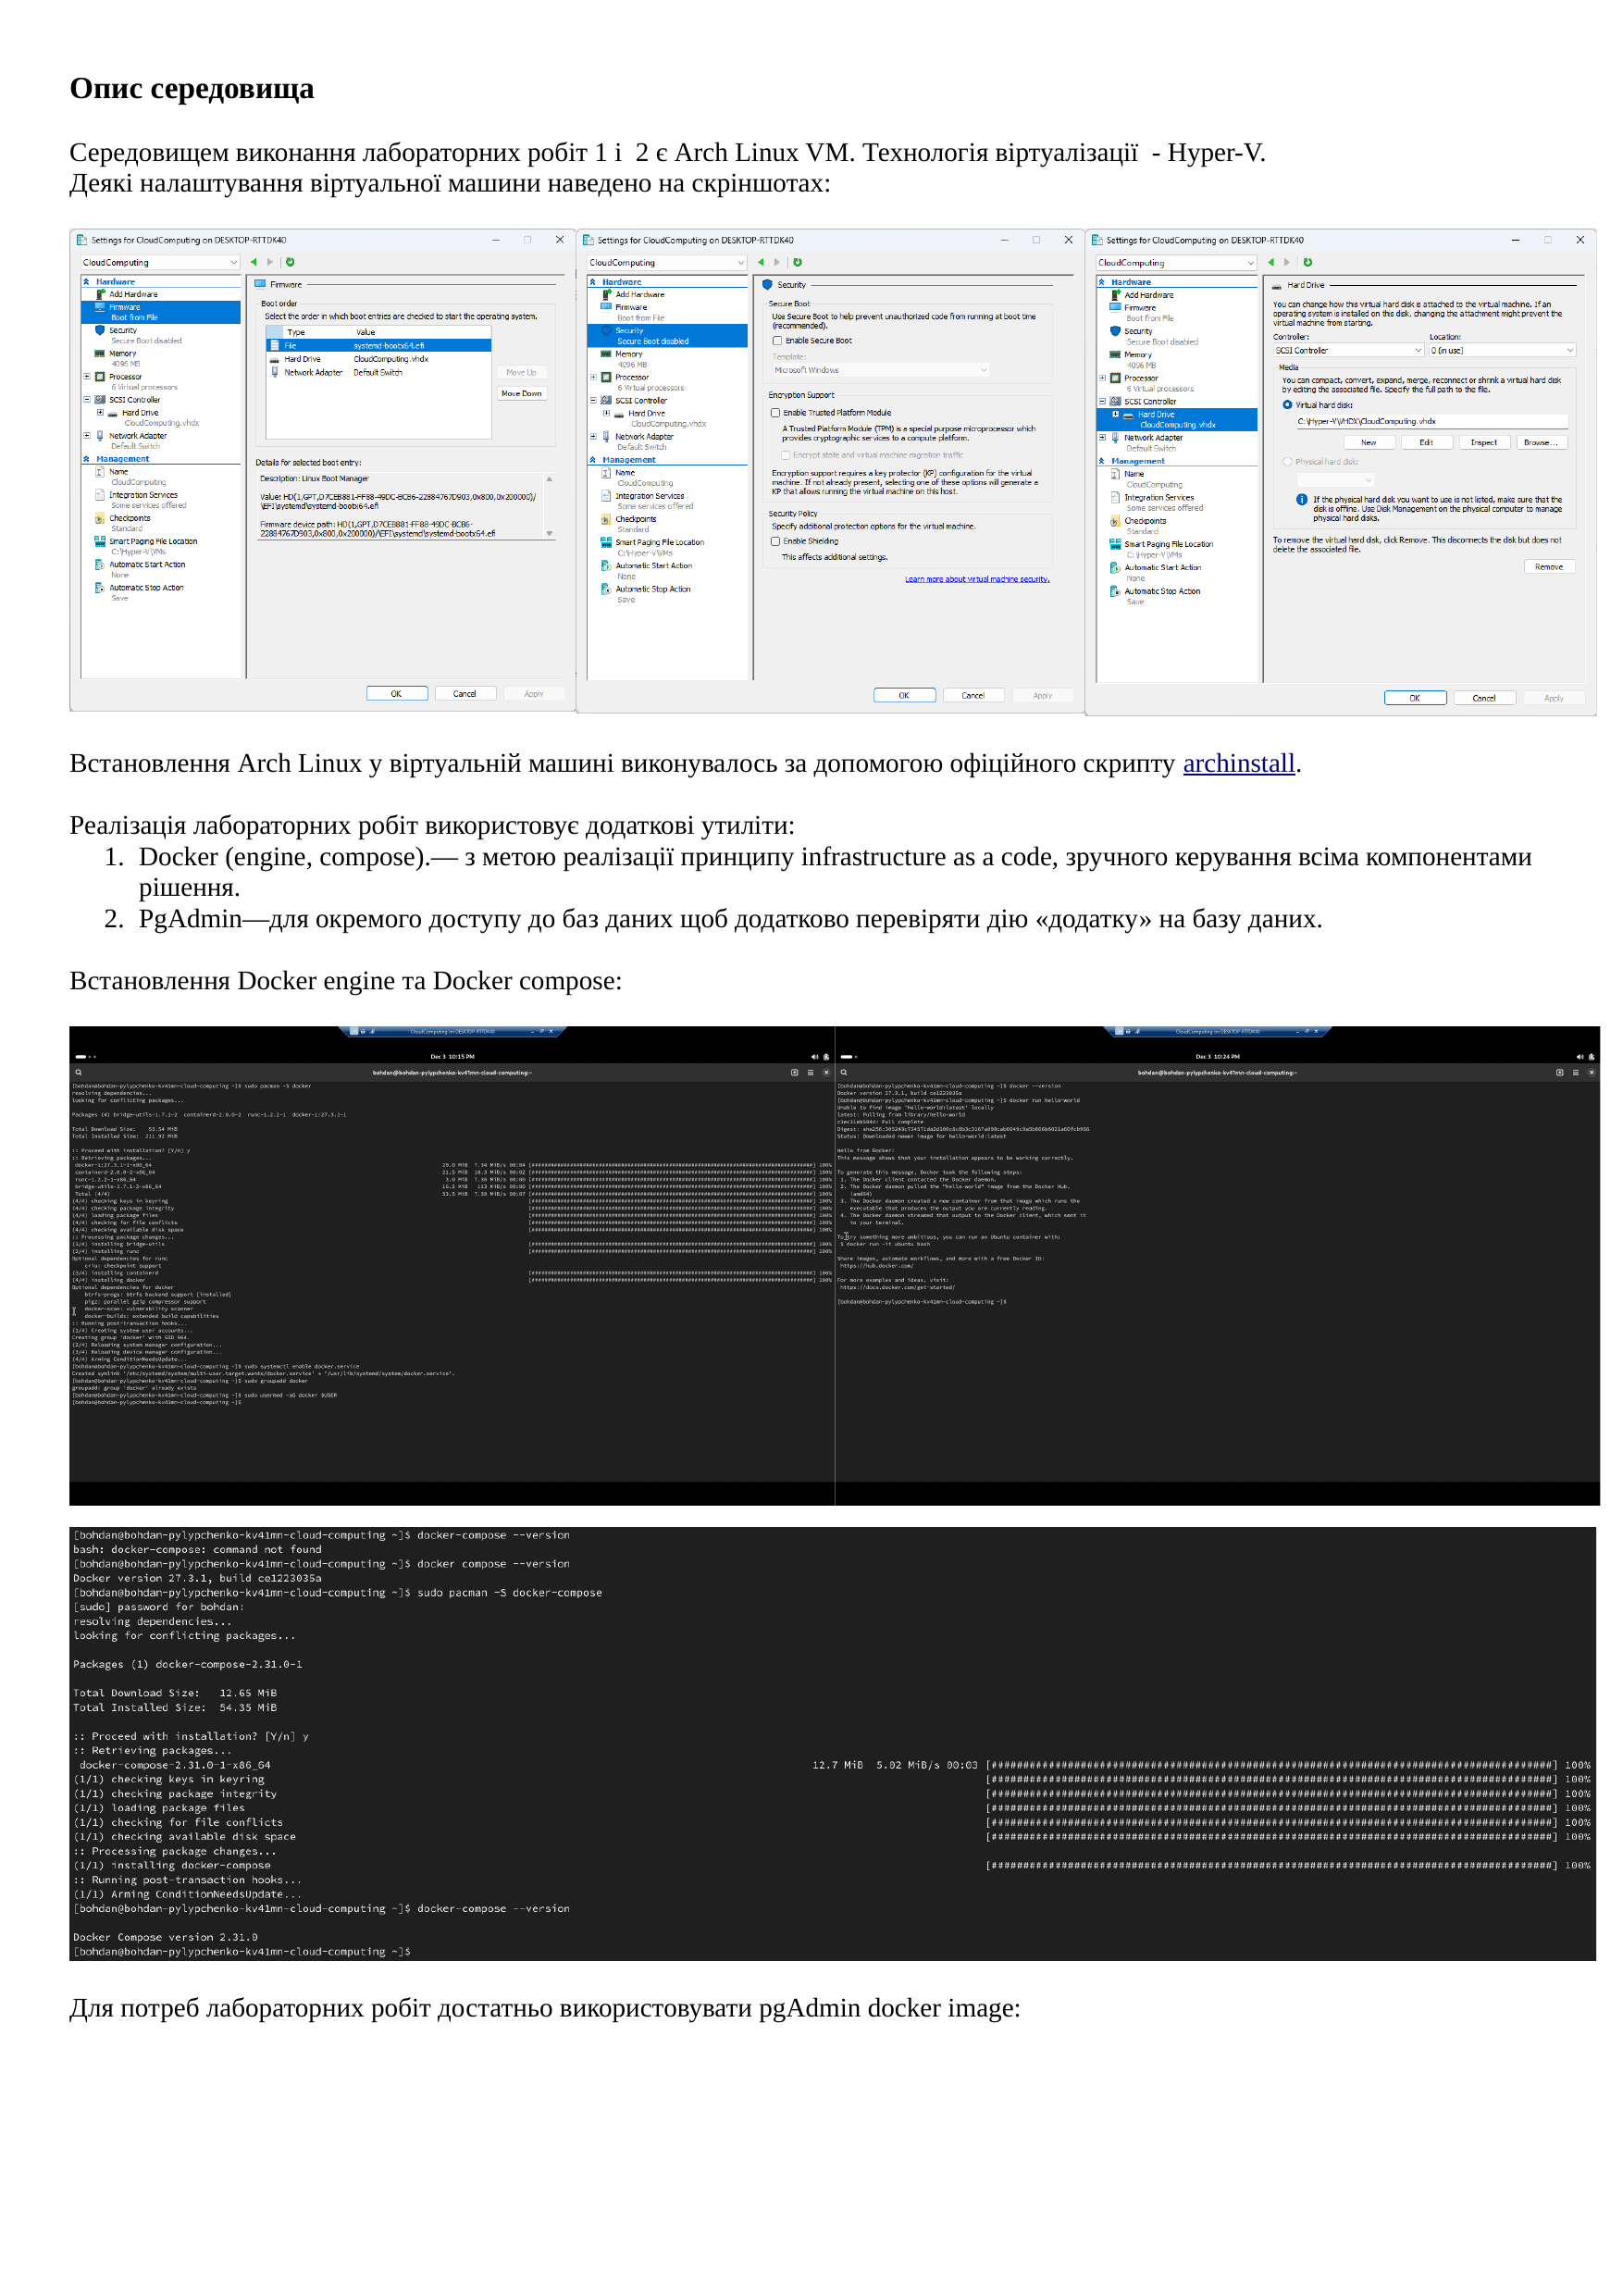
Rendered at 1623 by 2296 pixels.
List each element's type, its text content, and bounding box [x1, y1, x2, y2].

text Встановлення Arch Linux у віртуальній машині виконувалось за допомогою офіційного скрипту archinstall. [69, 712, 1554, 778]
picture [69, 229, 1597, 716]
picture [69, 1026, 1601, 1506]
list Docker (engine, compose).— з метою реалізації принципу infrastructure as a code, зручного керування всіма компонентами рішення. [104, 840, 1554, 902]
list PgAdmin—для окремого доступу до баз даних щоб додатково перевіряти дію «додатку» на базу даних. [104, 902, 1554, 934]
text Для потреб лабораторних робіт достатньо використовувати pgAdmin docker image: [69, 1961, 1554, 2023]
picture [69, 1527, 1597, 1961]
text [69, 1506, 1554, 1527]
text Деякі налаштування віртуальної машини наведено на скріншотах: [69, 167, 1554, 198]
text Реалізація лабораторних робіт використовує додаткові утиліти: [69, 809, 1554, 840]
text Середовищем виконання лабораторних робіт 1 і 2 є Arch Linux VM. Технологія віртуалізації - Hyper-V. [69, 136, 1554, 167]
text Опис середовища [69, 69, 1554, 105]
text Встановлення Docker engine та Docker compose: [69, 964, 1554, 996]
